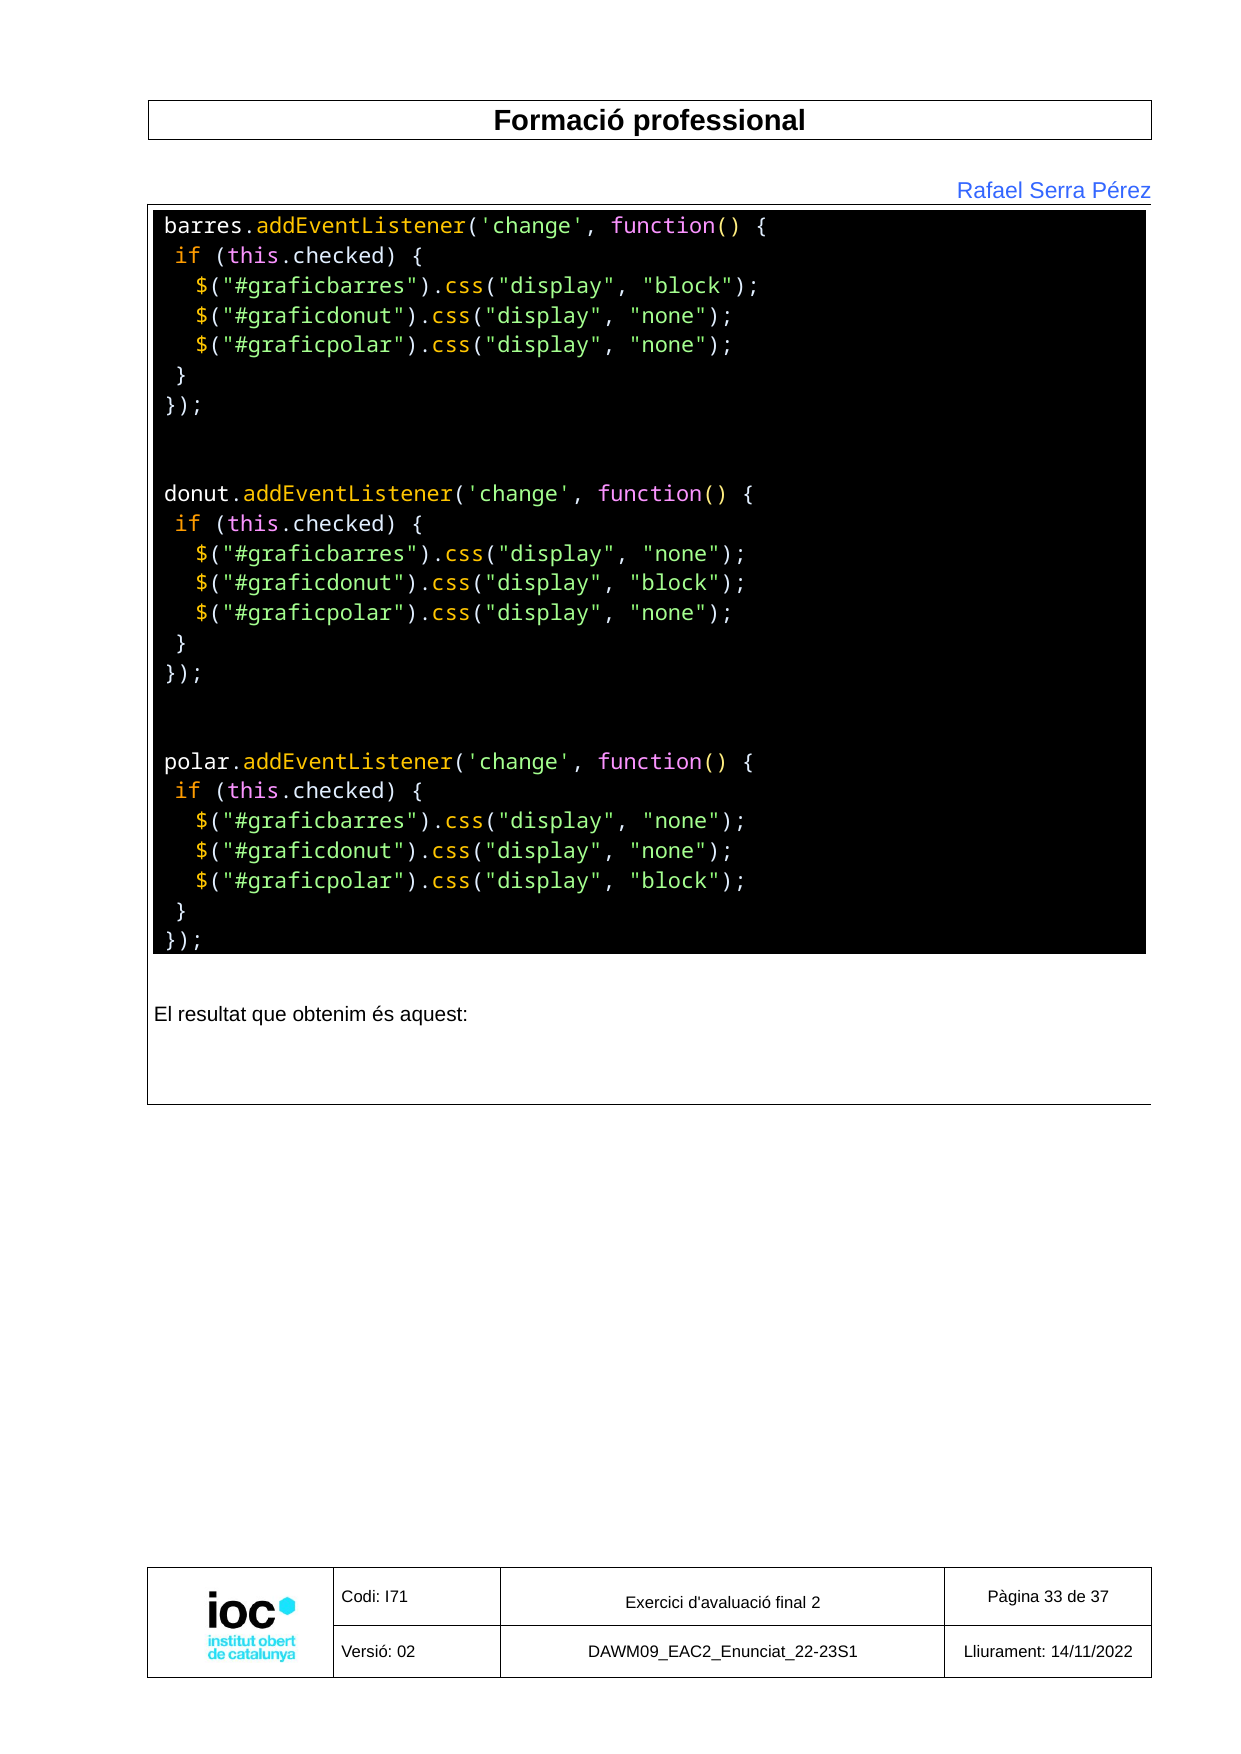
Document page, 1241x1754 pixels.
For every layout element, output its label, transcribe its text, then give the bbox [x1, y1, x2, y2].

table_header barres.addEventListener('change', function() { if (this.checked) { $("#graficbarres").css("display", "block"); $("#graficdonut").css("display", "none"); $("#graficpolar").css("display", "none"); } }); donut.addEventListener('change', function() { if (this.checked) { $("#graficbarres").css("display", "none"); $("#graficdonut").css("display", "block"); $("#graficpolar").css("display", "none"); } }); polar.addEventListener('change', function() { if (this.checked) { $("#graficbarres").css("display", "none"); $("#graficdonut").css("display", "none"); $("#graficpolar").css("display", "block"); } }); El resultat que obtenim és aquest: [148, 205, 1151, 1104]
picture [195, 1577, 309, 1673]
